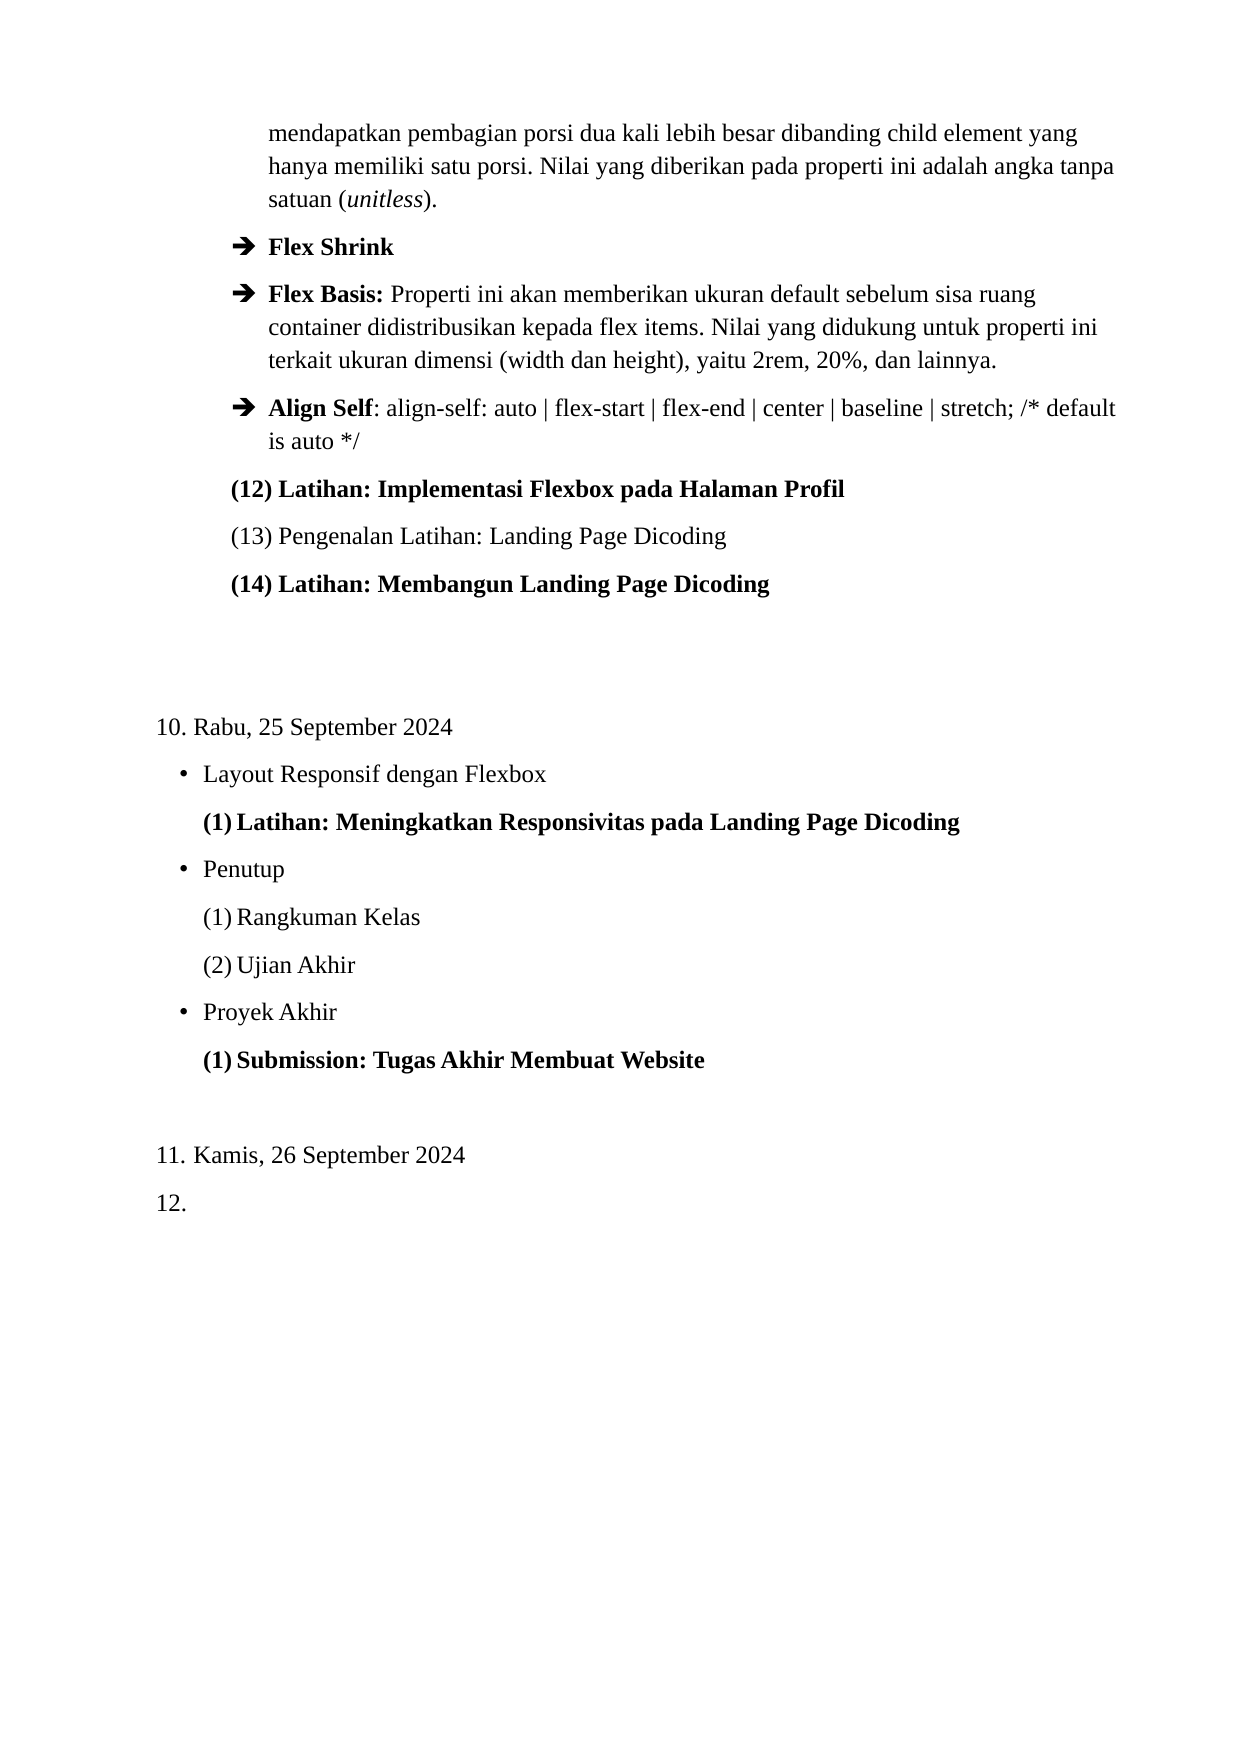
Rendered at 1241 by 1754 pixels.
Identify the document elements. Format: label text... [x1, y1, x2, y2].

list Kamis, 26 September 2024 [156, 1140, 1122, 1169]
list Submission: Tugas Akhir Membuat Website [203, 1045, 1122, 1074]
list Rabu, 25 September 2024 [156, 712, 1122, 740]
list mendapatkan pembagian porsi dua kali lebih besar dibanding child element yang hanya memiliki satu porsi. Nilai yang diberikan pada properti ini adalah angka tanpa satuan (unitless). [231, 118, 1122, 213]
list Flex Basis: Properti ini akan memberikan ukuran default sebelum sisa ruang container didistribusikan kepada flex items. Nilai yang didukung untuk properti ini terkait ukuran dimensi (width dan height), yaitu 2rem, 20%, dan lainnya. [231, 279, 1122, 374]
list Align Self: align-self: auto | flex-start | flex-end | center | baseline | stretch; /* default is auto */ [231, 393, 1122, 455]
list Flex Shrink [231, 232, 1122, 261]
list Layout Responsif dengan Flexbox [179, 759, 1122, 788]
list Penutup [179, 854, 1122, 883]
list Rangkuman Kelas [203, 902, 1122, 931]
list Proyek Akhir [179, 997, 1122, 1026]
list Ujian Akhir [203, 950, 1122, 978]
list Latihan: Meningkatkan Responsivitas pada Landing Page Dicoding [203, 807, 1122, 836]
list Pengenalan Latihan: Landing Page Dicoding [231, 521, 1122, 550]
list Latihan: Implementasi Flexbox pada Halaman Profil [231, 474, 1122, 502]
list Latihan: Membangun Landing Page Dicoding [231, 569, 1122, 598]
